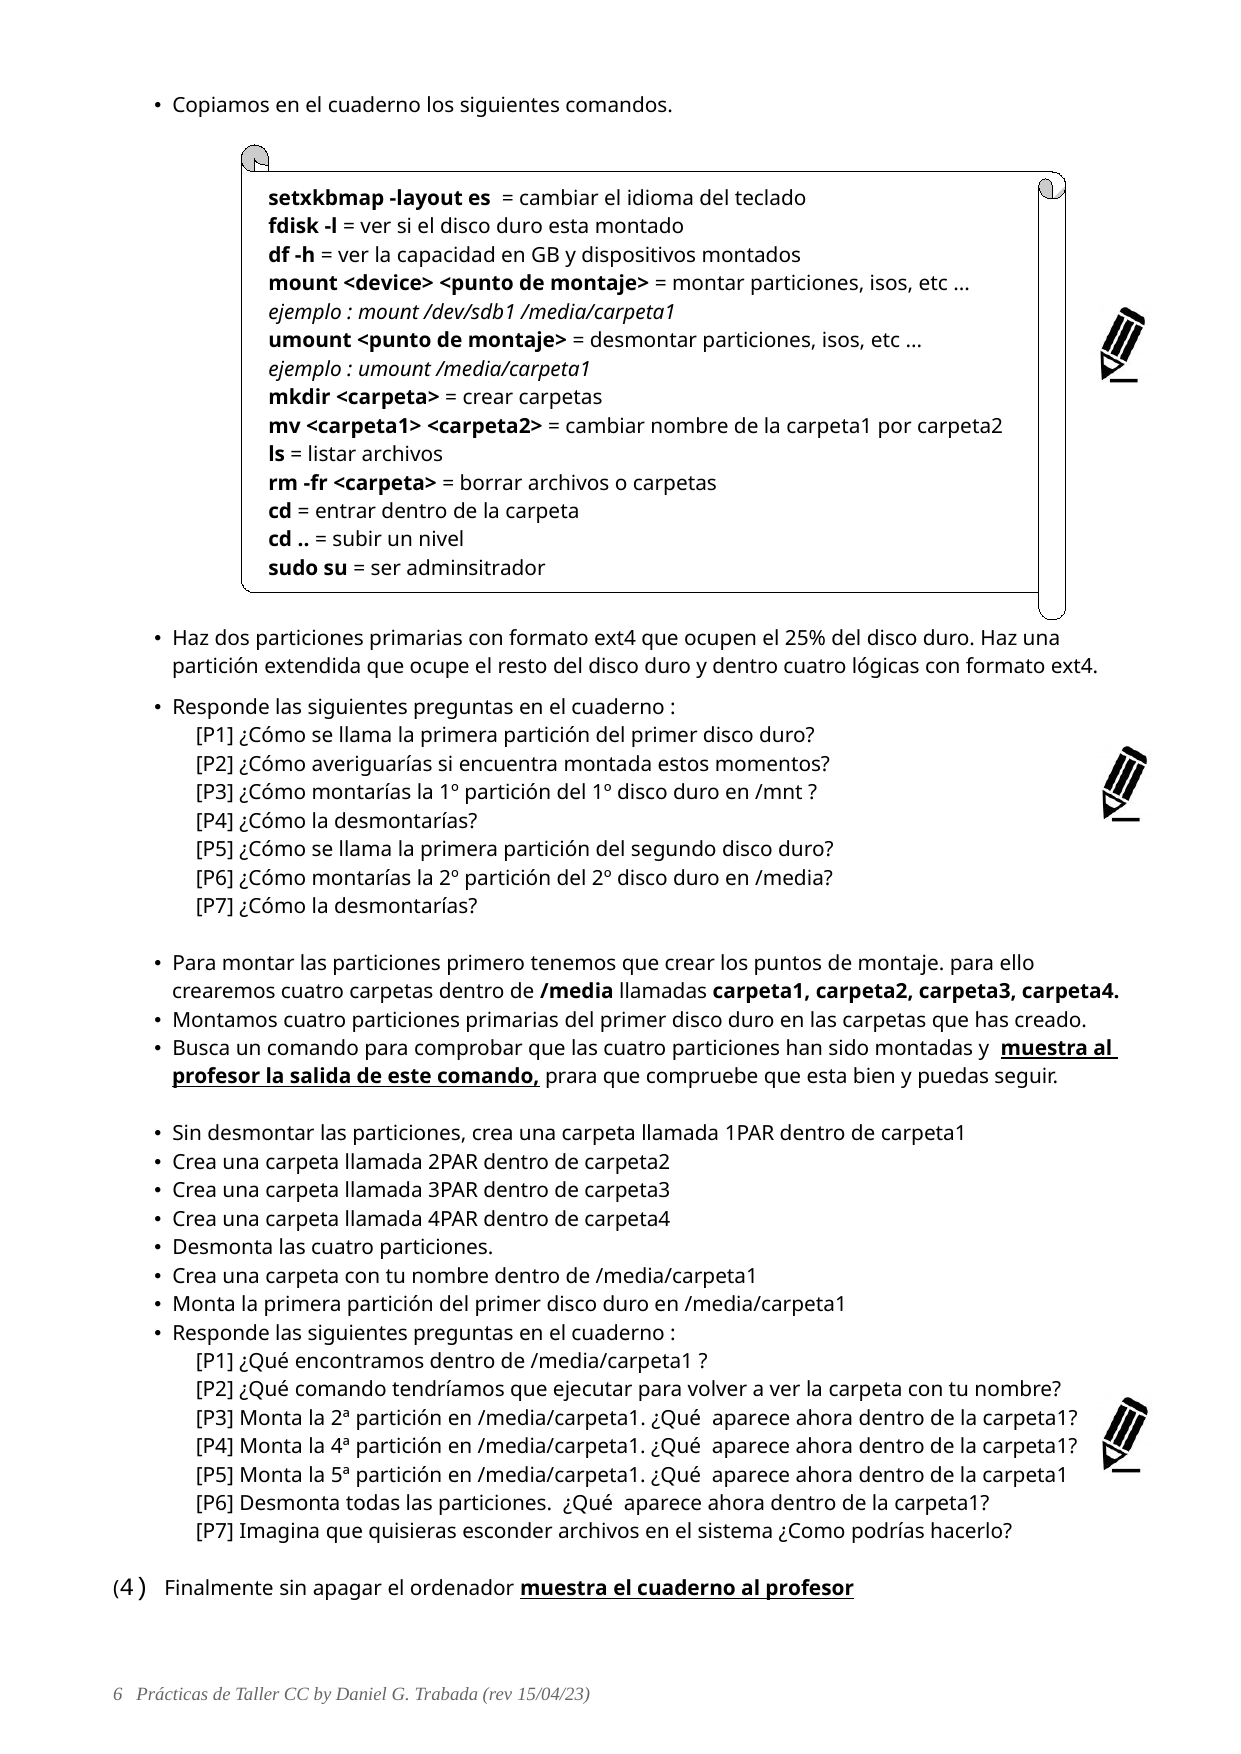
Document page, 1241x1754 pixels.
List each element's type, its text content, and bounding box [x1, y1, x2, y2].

list Crea una carpeta llamada 4PAR dentro de carpeta4 [154, 1204, 1141, 1232]
list ¿Cómo averiguarías si encuentra montada estos momentos? [196, 749, 1092, 777]
list ¿Qué comando tendríamos que ejecutar para volver a ver la carpeta con tu nombre? [196, 1374, 1141, 1403]
list Responde las siguientes preguntas en el cuaderno : [154, 692, 1141, 720]
list ¿Cómo se llama la primera partición del segundo disco duro? [196, 834, 1141, 863]
list Haz dos particiones primarias con formato ext4 que ocupen el 25% del disco duro. Haz una partición extendida que ocupe el resto del disco duro y dentro cuatro lógicas con formato ext4. [154, 623, 1141, 679]
list Imagina que quisieras esconder archivos en el sistema ¿Como podrías hacerlo? [196, 1517, 1141, 1545]
list ¿Cómo montarías la 1º partición del 1º disco duro en /mnt ? [196, 777, 1092, 806]
picture [1092, 1392, 1154, 1473]
list Responde las siguientes preguntas en el cuaderno : [154, 1318, 1141, 1346]
list Copiamos en el cuaderno los siguientes comandos. [154, 90, 1141, 119]
list Crea una carpeta con tu nombre dentro de /media/carpeta1 [154, 1261, 1141, 1289]
list Monta la primera partición del primer disco duro en /media/carpeta1 [154, 1289, 1141, 1318]
list Monta la 2ª partición en /media/carpeta1. ¿Qué aparece ahora dentro de la carpeta1? [196, 1403, 1092, 1431]
list Crea una carpeta llamada 2PAR dentro de carpeta2 [154, 1147, 1141, 1175]
list ¿Cómo se llama la primera partición del primer disco duro? [196, 720, 1141, 749]
picture [1090, 302, 1151, 383]
list Desmonta todas las particiones. ¿Qué aparece ahora dentro de la carpeta1? [196, 1488, 1141, 1517]
list Para montar las particiones primero tenemos que crear los puntos de montaje. para ello crearemos cuatro carpetas dentro de /media llamadas carpeta1, carpeta2, carpeta3, carpeta4. [154, 948, 1141, 1005]
list ¿Qué encontramos dentro de /media/carpeta1 ? [196, 1346, 1141, 1374]
list Monta la 4ª partición en /media/carpeta1. ¿Qué aparece ahora dentro de la carpeta1? [196, 1431, 1092, 1460]
text (4) Finalmente sin apagar el ordenador muestra el cuaderno al profesor [113, 1573, 1141, 1603]
list Montamos cuatro particiones primarias del primer disco duro en las carpetas que has creado. [154, 1005, 1141, 1033]
list Crea una carpeta llamada 3PAR dentro de carpeta3 [154, 1175, 1141, 1204]
list ¿Cómo la desmontarías? [196, 806, 1141, 834]
list ¿Cómo montarías la 2º partición del 2º disco duro en /media? [196, 863, 1141, 891]
list Monta la 5ª partición en /media/carpeta1. ¿Qué aparece ahora dentro de la carpeta1 [196, 1460, 1141, 1488]
list Busca un comando para comprobar que las cuatro particiones han sido montadas y muestra al profesor la salida de este comando, prara que compruebe que esta bien y puedas seguir. [154, 1033, 1141, 1090]
list Sin desmontar las particiones, crea una carpeta llamada 1PAR dentro de carpeta1 [154, 1118, 1141, 1147]
picture [1092, 741, 1153, 822]
list Desmonta las cuatro particiones. [154, 1232, 1141, 1261]
list ¿Cómo la desmontarías? [196, 891, 1141, 919]
